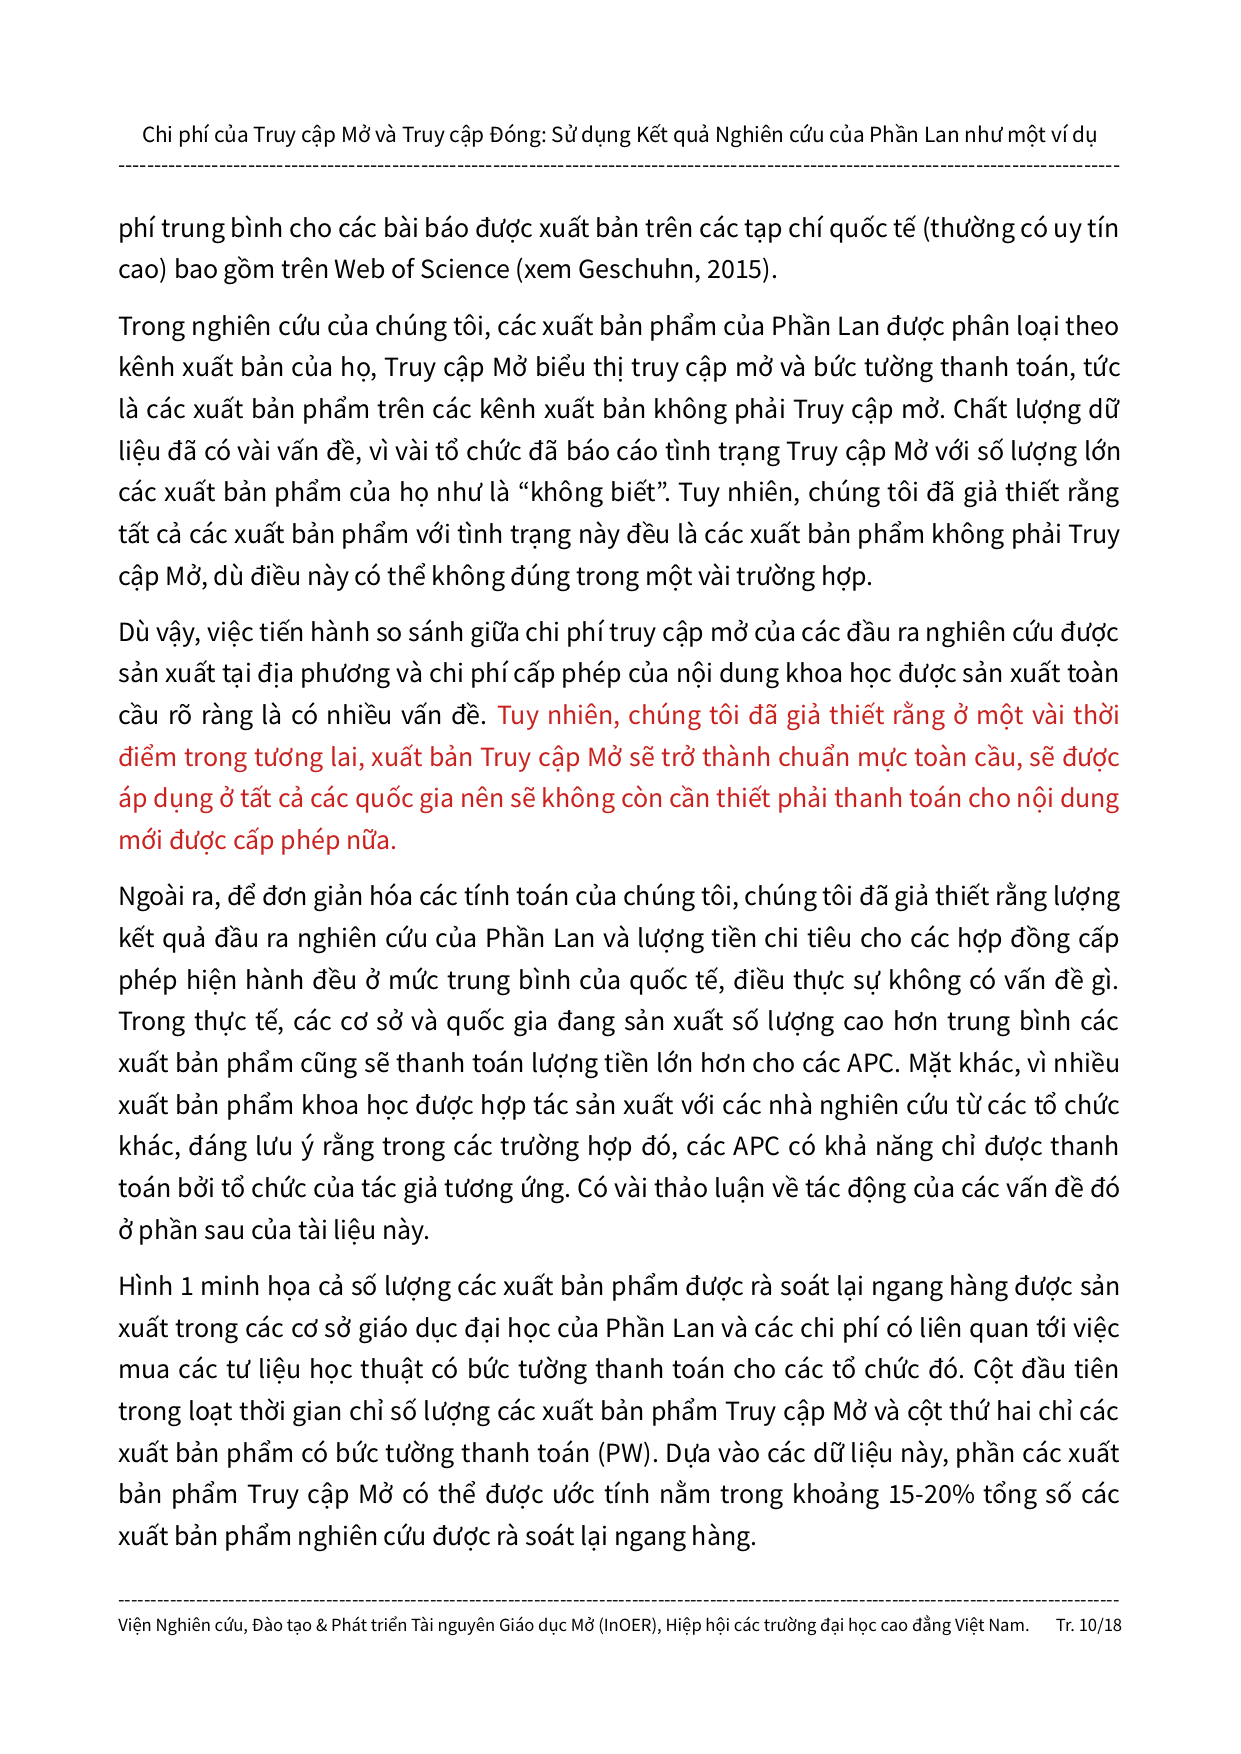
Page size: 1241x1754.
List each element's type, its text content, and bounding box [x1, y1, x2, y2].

text Trong nghiên cứu của chúng tôi, các xuất bản phẩm của Phần Lan được phân loại theo kênh xuất bản của họ, Truy cập Mở biểu thị truy cập mở và bức tường thanh toán, tức là các xuất bản phẩm trên các kênh xuất bản không phải Truy cập mở. Chất lượng dữ liệu đã có vài vấn đề, vì vài tổ chức đã báo cáo tình trạng Truy cập Mở với số lượng lớn các xuất bản phẩm của họ như là “không biết”. Tuy nhiên, chúng tôi đã giả thiết rằng tất cả các xuất bản phẩm với tình trạng này đều là các xuất bản phẩm không phải Truy cập Mở, dù điều này có thể không đúng trong một vài trường hợp. [118, 306, 1122, 592]
text Hình 1 minh họa cả số lượng các xuất bản phẩm được rà soát lại ngang hàng được sản xuất trong các cơ sở giáo dục đại học của Phần Lan và các chi phí có liên quan tới việc mua các tư liệu học thuật có bức tường thanh toán cho các tổ chức đó. Cột đầu tiên trong loạt thời gian chỉ số lượng các xuất bản phẩm Truy cập Mở và cột thứ hai chỉ các xuất bản phẩm có bức tường thanh toán (PW). Dựa vào các dữ liệu này, phần các xuất bản phẩm Truy cập Mở có thể được ước tính nằm trong khoảng 15-20% tổng số các xuất bản phẩm nghiên cứu được rà soát lại ngang hàng. [118, 1266, 1122, 1553]
text Dù vậy, việc tiến hành so sánh giữa chi phí truy cập mở của các đầu ra nghiên cứu được sản xuất tại địa phương và chi phí cấp phép của nội dung khoa học được sản xuất toàn cầu rõ ràng là có nhiều vấn đề. Tuy nhiên, chúng tôi đã giả thiết rằng ở một vài thời điểm trong tương lai, xuất bản Truy cập Mở sẽ trở thành chuẩn mực toàn cầu, sẽ được áp dụng ở tất cả các quốc gia nên sẽ không còn cần thiết phải thanh toán cho nội dung mới được cấp phép nữa. [118, 612, 1122, 857]
text Ngoài ra, để đơn giản hóa các tính toán của chúng tôi, chúng tôi đã giả thiết rằng lượng kết quả đầu ra nghiên cứu của Phần Lan và lượng tiền chi tiêu cho các hợp đồng cấp phép hiện hành đều ở mức trung bình của quốc tế, điều thực sự không có vấn đề gì. Trong thực tế, các cơ sở và quốc gia đang sản xuất số lượng cao hơn trung bình các xuất bản phẩm cũng sẽ thanh toán lượng tiền lớn hơn cho các APC. Mặt khác, vì nhiều xuất bản phẩm khoa học được hợp tác sản xuất với các nhà nghiên cứu từ các tổ chức khác, đáng lưu ý rằng trong các trường hợp đó, các APC có khả năng chỉ được thanh toán bởi tổ chức của tác giả tương ứng. Có vài thảo luận về tác động của các vấn đề đó ở phần sau của tài liệu này. [118, 877, 1122, 1246]
text phí trung bình cho các bài báo được xuất bản trên các tạp chí quốc tế (thường có uy tín cao) bao gồm trên Web of Science (xem Geschuhn, 2015). [118, 208, 1122, 286]
